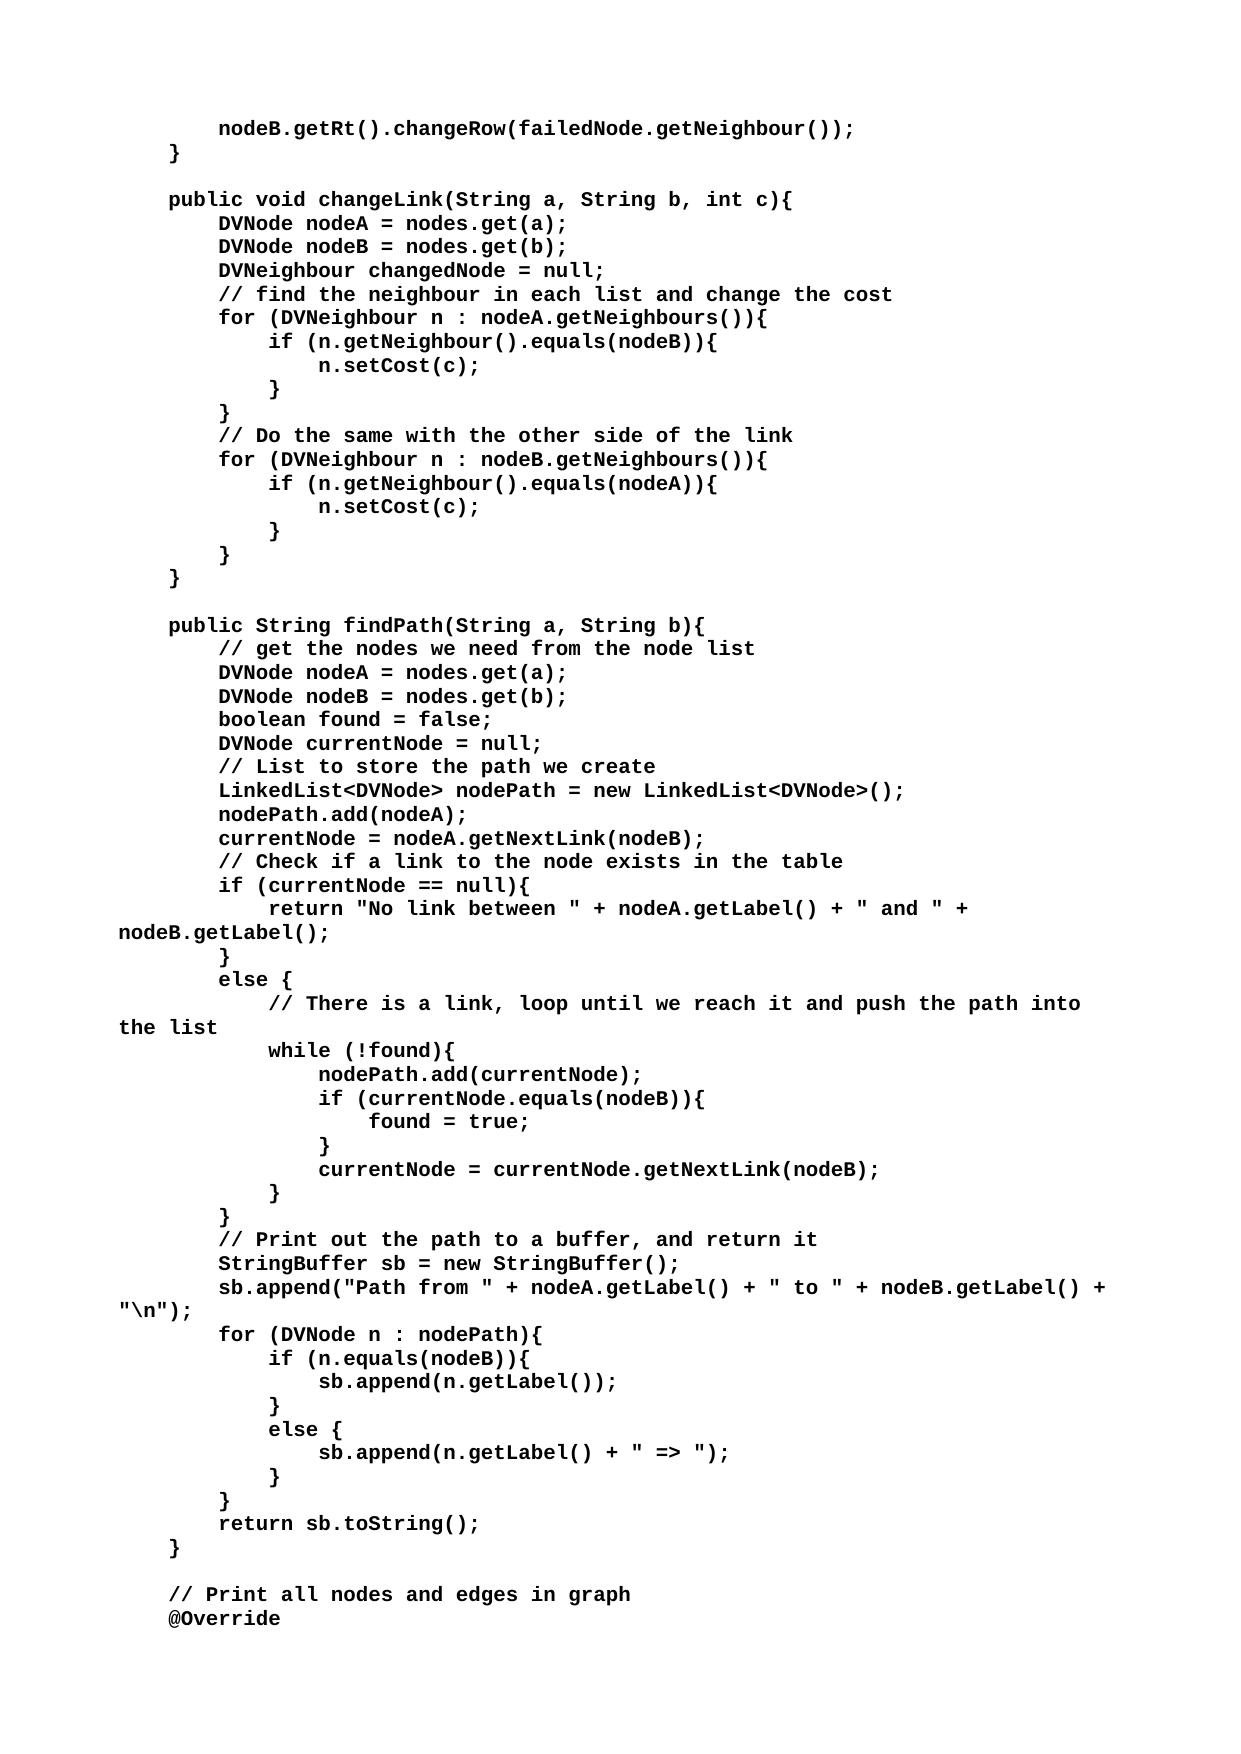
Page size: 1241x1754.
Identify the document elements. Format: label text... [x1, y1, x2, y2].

text } [118, 1537, 1122, 1561]
text // There is a link, loop until we reach it and push the path into the list [118, 993, 1122, 1040]
text } [118, 402, 1122, 426]
text if (n.equals(nodeB)){ [118, 1348, 1122, 1371]
text sb.append("Path from " + nodeA.getLabel() + " to " + nodeB.getLabel() + "\n"); [118, 1277, 1122, 1324]
text while (!found){ [118, 1040, 1122, 1064]
text } [118, 1466, 1122, 1489]
text } [118, 142, 1122, 165]
text public String findPath(String a, String b){ [118, 615, 1122, 638]
text DVNode nodeA = nodes.get(a); [118, 213, 1122, 236]
text } [118, 378, 1122, 402]
text StringBuffer sb = new StringBuffer(); [118, 1253, 1122, 1277]
text nodeB.getRt().changeRow(failedNode.getNeighbour()); [118, 118, 1122, 142]
text // Check if a link to the node exists in the table [118, 851, 1122, 875]
text } [118, 1135, 1122, 1158]
text sb.append(n.getLabel()); [118, 1371, 1122, 1395]
text for (DVNode n : nodePath){ [118, 1324, 1122, 1348]
text // find the neighbour in each list and change the cost [118, 284, 1122, 307]
text if (currentNode == null){ [118, 875, 1122, 898]
text currentNode = currentNode.getNextLink(nodeB); [118, 1158, 1122, 1182]
text nodePath.add(currentNode); [118, 1064, 1122, 1088]
text DVNeighbour changedNode = null; [118, 260, 1122, 284]
text if (n.getNeighbour().equals(nodeB)){ [118, 331, 1122, 354]
text return sb.toString(); [118, 1513, 1122, 1537]
text } [118, 520, 1122, 544]
text // List to store the path we create [118, 757, 1122, 780]
text } [118, 567, 1122, 591]
text DVNode nodeA = nodes.get(a); [118, 662, 1122, 686]
text if (n.getNeighbour().equals(nodeA)){ [118, 473, 1122, 496]
text } [118, 1489, 1122, 1513]
text // Do the same with the other side of the link [118, 426, 1122, 449]
text if (currentNode.equals(nodeB)){ [118, 1088, 1122, 1111]
text else { [118, 969, 1122, 993]
text boolean found = false; [118, 709, 1122, 733]
text DVNode nodeB = nodes.get(b); [118, 686, 1122, 709]
text for (DVNeighbour n : nodeB.getNeighbours()){ [118, 449, 1122, 473]
text // Print out the path to a buffer, and return it [118, 1229, 1122, 1253]
text return "No link between " + nodeA.getLabel() + " and " + nodeB.getLabel(); [118, 898, 1122, 946]
text n.setCost(c); [118, 354, 1122, 378]
text currentNode = nodeA.getNextLink(nodeB); [118, 827, 1122, 851]
text found = true; [118, 1111, 1122, 1135]
text } [118, 946, 1122, 969]
text // Print all nodes and edges in graph [118, 1584, 1122, 1608]
text DVNode currentNode = null; [118, 733, 1122, 757]
text } [118, 544, 1122, 567]
text sb.append(n.getLabel() + " => "); [118, 1442, 1122, 1466]
text DVNode nodeB = nodes.get(b); [118, 236, 1122, 260]
text } [118, 1395, 1122, 1419]
text // get the nodes we need from the node list [118, 638, 1122, 662]
text nodePath.add(nodeA); [118, 804, 1122, 827]
text n.setCost(c); [118, 496, 1122, 520]
text public void changeLink(String a, String b, int c){ [118, 189, 1122, 213]
text } [118, 1206, 1122, 1229]
text @Override [118, 1608, 1122, 1631]
text else { [118, 1419, 1122, 1442]
text LinkedList<DVNode> nodePath = new LinkedList<DVNode>(); [118, 780, 1122, 804]
text for (DVNeighbour n : nodeA.getNeighbours()){ [118, 307, 1122, 331]
text } [118, 1182, 1122, 1206]
